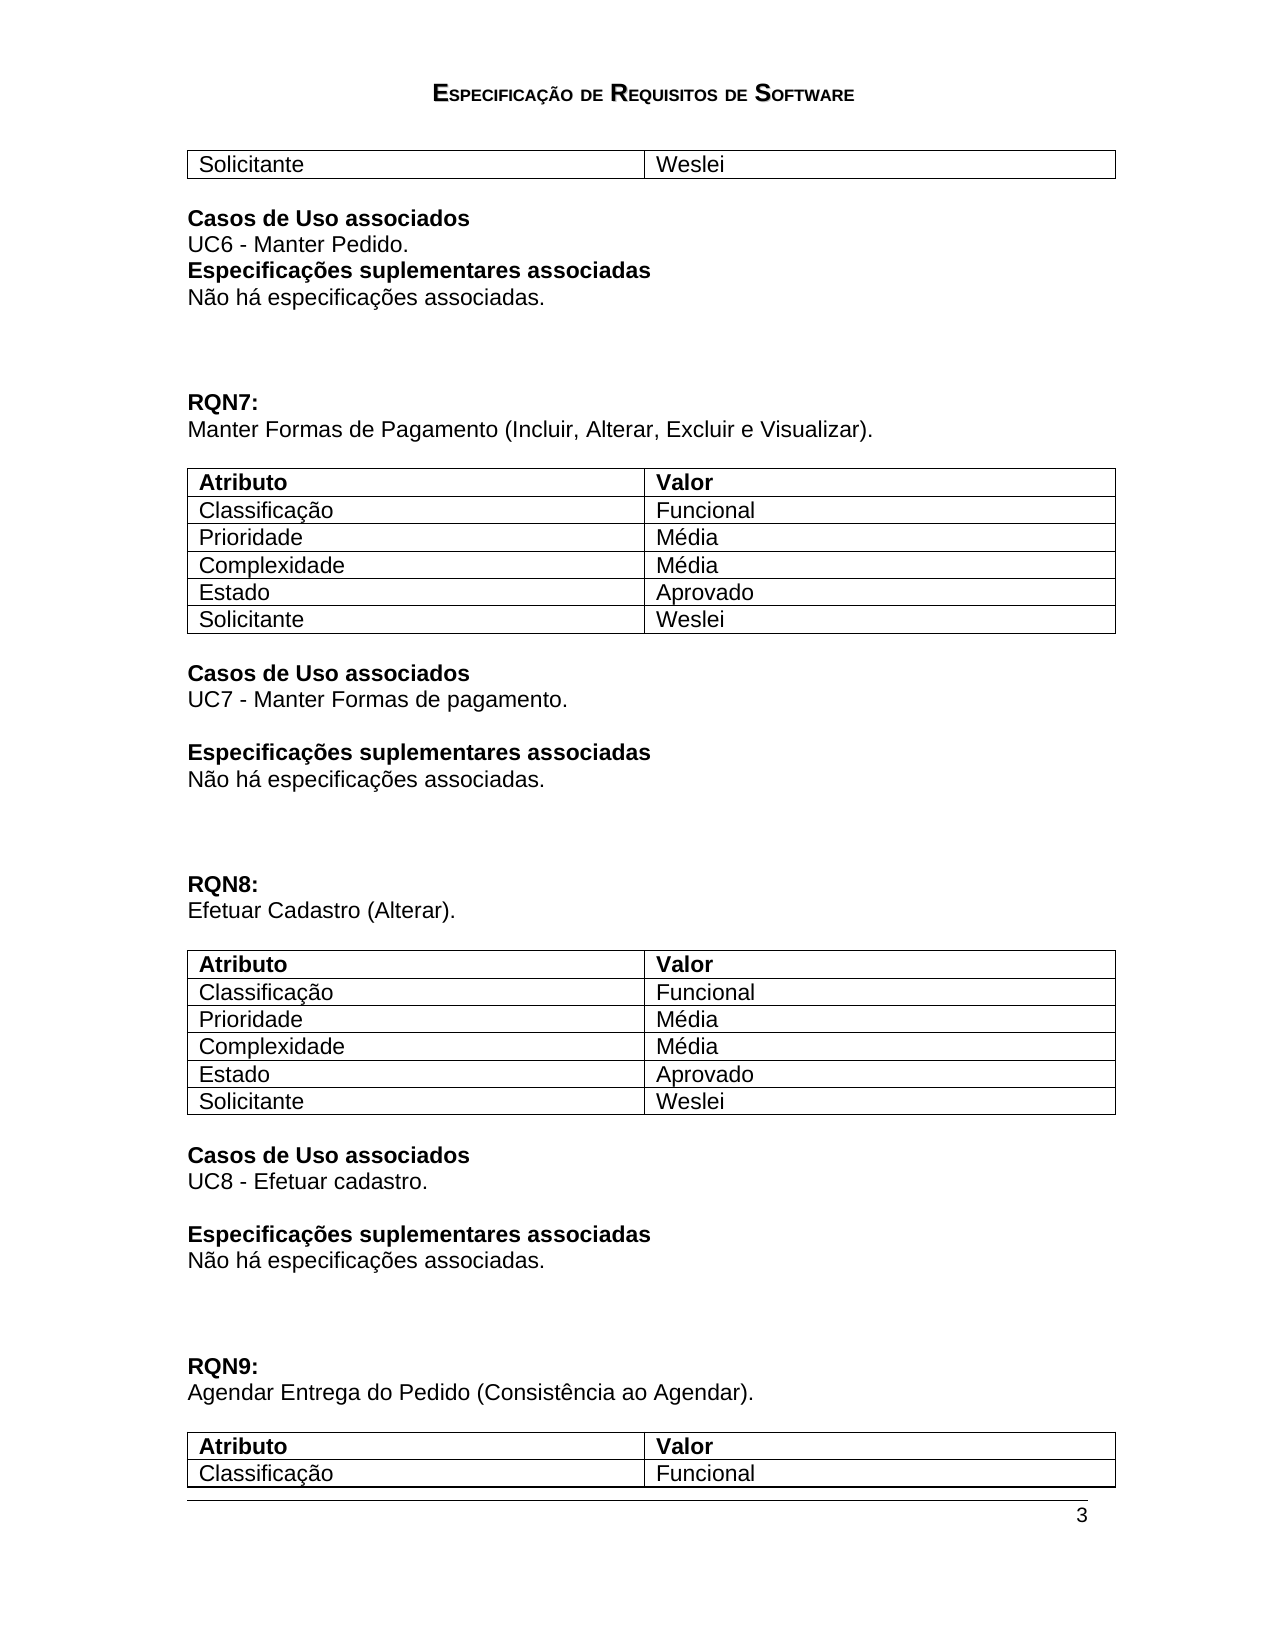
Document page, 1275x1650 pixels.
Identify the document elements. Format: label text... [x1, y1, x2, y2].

text Efetuar Cadastro (Alterar). [187, 897, 1088, 924]
text Especificações suplementares associadas [187, 1221, 1088, 1247]
table_cell Média [645, 1006, 1115, 1032]
table_cell Classificação [188, 497, 644, 523]
table_cell Estado [188, 579, 644, 605]
table_header Atributo [188, 1433, 644, 1459]
table_header Valor [645, 951, 1115, 977]
text Não há especificações associadas. [187, 284, 1088, 310]
table_cell Média [645, 524, 1115, 551]
text Casos de Uso associados [187, 660, 1088, 686]
text RQN9: [187, 1353, 1088, 1379]
table_cell Prioridade [188, 524, 644, 551]
table_cell Complexidade [188, 552, 644, 578]
table_cell Classificação [188, 979, 644, 1005]
table_cell Complexidade [188, 1033, 644, 1059]
table_cell Aprovado [645, 1061, 1115, 1087]
table_cell Classificação [188, 1460, 644, 1486]
text UC8 - Efetuar cadastro. [187, 1168, 1088, 1194]
table_cell Média [645, 552, 1115, 578]
table_cell Weslei [645, 151, 1115, 177]
table_header Atributo [188, 469, 644, 496]
text UC7 - Manter Formas de pagamento. [187, 686, 1088, 713]
text Não há especificações associadas. [187, 766, 1088, 792]
text Casos de Uso associados [187, 205, 1088, 231]
table_cell Funcional [645, 497, 1115, 523]
text Casos de Uso associados [187, 1142, 1088, 1168]
table_cell Aprovado [645, 579, 1115, 605]
table_cell Funcional [645, 1460, 1115, 1486]
text Especificações suplementares associadas [187, 257, 1088, 284]
text RQN8: [187, 871, 1088, 897]
table_header Atributo [188, 951, 644, 977]
table_cell Estado [188, 1061, 644, 1087]
text Não há especificações associadas. [187, 1247, 1088, 1273]
table_cell Weslei [645, 1088, 1115, 1114]
table_cell Solicitante [188, 151, 644, 177]
table_cell Média [645, 1033, 1115, 1059]
table_cell Weslei [645, 606, 1115, 633]
table_header Valor [645, 1433, 1115, 1459]
text Manter Formas de Pagamento (Incluir, Alterar, Excluir e Visualizar). [187, 416, 1088, 442]
table_cell Funcional [645, 979, 1115, 1005]
text UC6 - Manter Pedido. [187, 231, 1088, 257]
table_cell Solicitante [188, 1088, 644, 1114]
table_header Valor [645, 469, 1115, 496]
table_cell Solicitante [188, 606, 644, 633]
text RQN7: [187, 389, 1088, 416]
table_cell Prioridade [188, 1006, 644, 1032]
text Agendar Entrega do Pedido (Consistência ao Agendar). [187, 1379, 1088, 1405]
text Especificações suplementares associadas [187, 739, 1088, 766]
